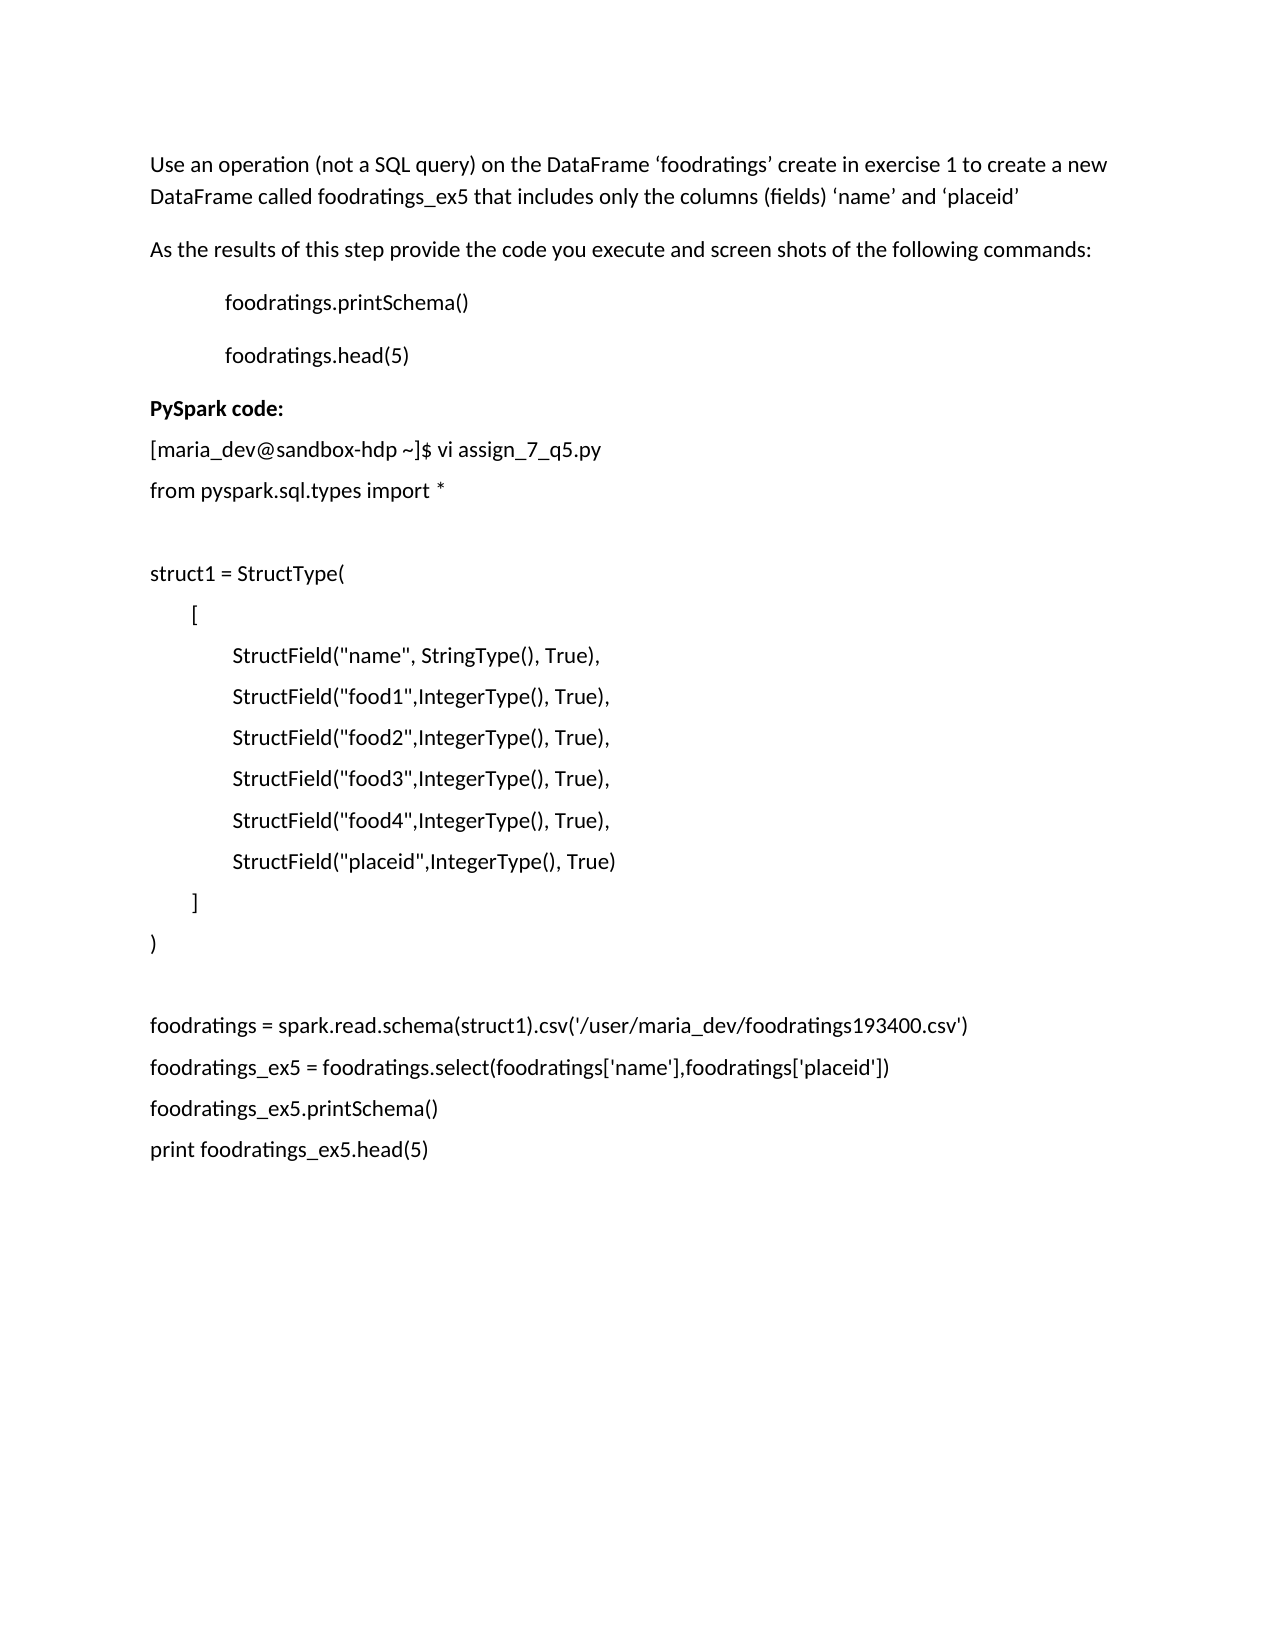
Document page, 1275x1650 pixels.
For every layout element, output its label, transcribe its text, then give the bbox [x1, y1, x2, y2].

text struct1 = StructType( [150, 559, 1125, 587]
text foodratings_ex5 = foodratings.select(foodratings['name'],foodratings['placeid']) [150, 1053, 1125, 1081]
text ) [150, 929, 1125, 957]
text [maria_dev@sandbox-hdp ~]$ vi assign_7_q5.py [150, 435, 1125, 463]
text print foodratings_ex5.head(5) [150, 1135, 1125, 1163]
text ] [150, 888, 1125, 916]
text foodratings.printSchema() [150, 288, 1125, 316]
text [ [150, 600, 1125, 628]
text StructField("name", StringType(), True), [150, 641, 1125, 669]
text StructField("food2",IntegerType(), True), [150, 723, 1125, 751]
text PySpark code: [150, 394, 1125, 422]
text StructField("food3",IntegerType(), True), [150, 764, 1125, 793]
text from pyspark.sql.types import * [150, 477, 1125, 504]
text StructField("placeid",IntegerType(), True) [150, 847, 1125, 875]
text As the results of this step provide the code you execute and screen shots of the following commands: [150, 235, 1125, 263]
text foodratings = spark.read.schema(struct1).csv('/user/maria_dev/foodratings193400.csv') [150, 1011, 1125, 1039]
text Use an operation (not a SQL query) on the DataFrame ‘foodratings’ create in exercise 1 to create a new DataFrame called foodratings_ex5 that includes only the columns (fields) ‘name’ and ‘placeid’ [150, 150, 1125, 210]
text StructField("food1",IntegerType(), True), [150, 682, 1125, 710]
text foodratings.head(5) [150, 341, 1125, 369]
text StructField("food4",IntegerType(), True), [150, 806, 1125, 834]
text foodratings_ex5.printSchema() [150, 1094, 1125, 1122]
